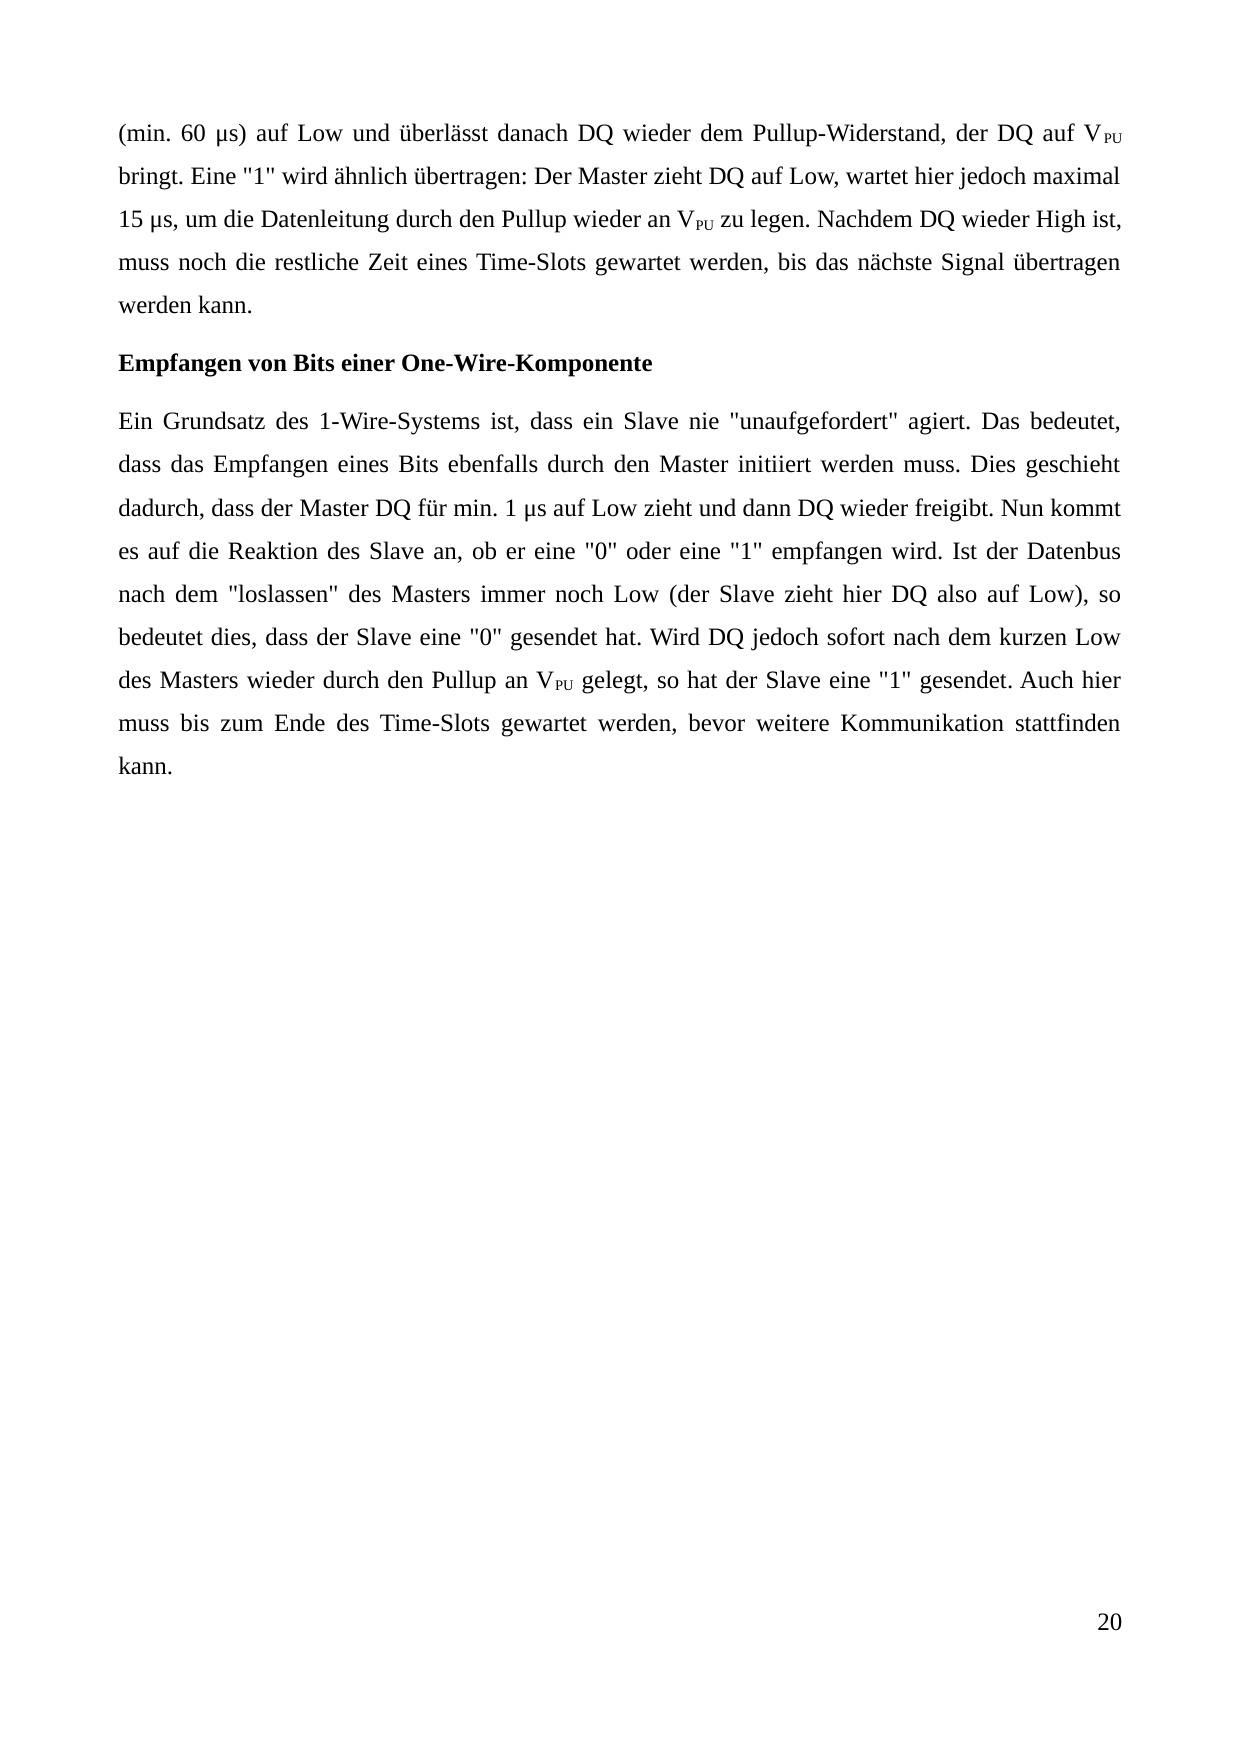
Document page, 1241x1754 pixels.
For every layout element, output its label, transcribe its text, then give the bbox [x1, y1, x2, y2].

text (min. 60 μs) auf Low und überlässt danach DQ wieder dem Pullup-Widerstand, der DQ auf VPU bringt. Eine "1" wird ähnlich übertragen: Der Master zieht DQ auf Low, wartet hier jedoch maximal 15 μs, um die Datenleitung durch den Pullup wieder an VPU zu legen. Nachdem DQ wieder High ist, muss noch die restliche Zeit eines Time-Slots gewartet werden, bis das nächste Signal übertragen werden kann. [118, 118, 1122, 319]
text Empfangen von Bits einer One-Wire-Komponente [118, 348, 1122, 377]
text Ein Grundsatz des 1-Wire-Systems ist, dass ein Slave nie "unaufgefordert" agiert. Das bedeutet, dass das Empfangen eines Bits ebenfalls durch den Master initiiert werden muss. Dies geschieht dadurch, dass der Master DQ für min. 1 μs auf Low zieht und dann DQ wieder freigibt. Nun kommt es auf die Reaktion des Slave an, ob er eine "0" oder eine "1" empfangen wird. Ist der Datenbus nach dem "loslassen" des Masters immer noch Low (der Slave zieht hier DQ also auf Low), so bedeutet dies, dass der Slave eine "0" gesendet hat. Wird DQ jedoch sofort nach dem kurzen Low des Masters wieder durch den Pullup an VPU gelegt, so hat der Slave eine "1" gesendet. Auch hier muss bis zum Ende des Time-Slots gewartet werden, bevor weitere Kommunikation stattfinden kann. [118, 406, 1122, 780]
